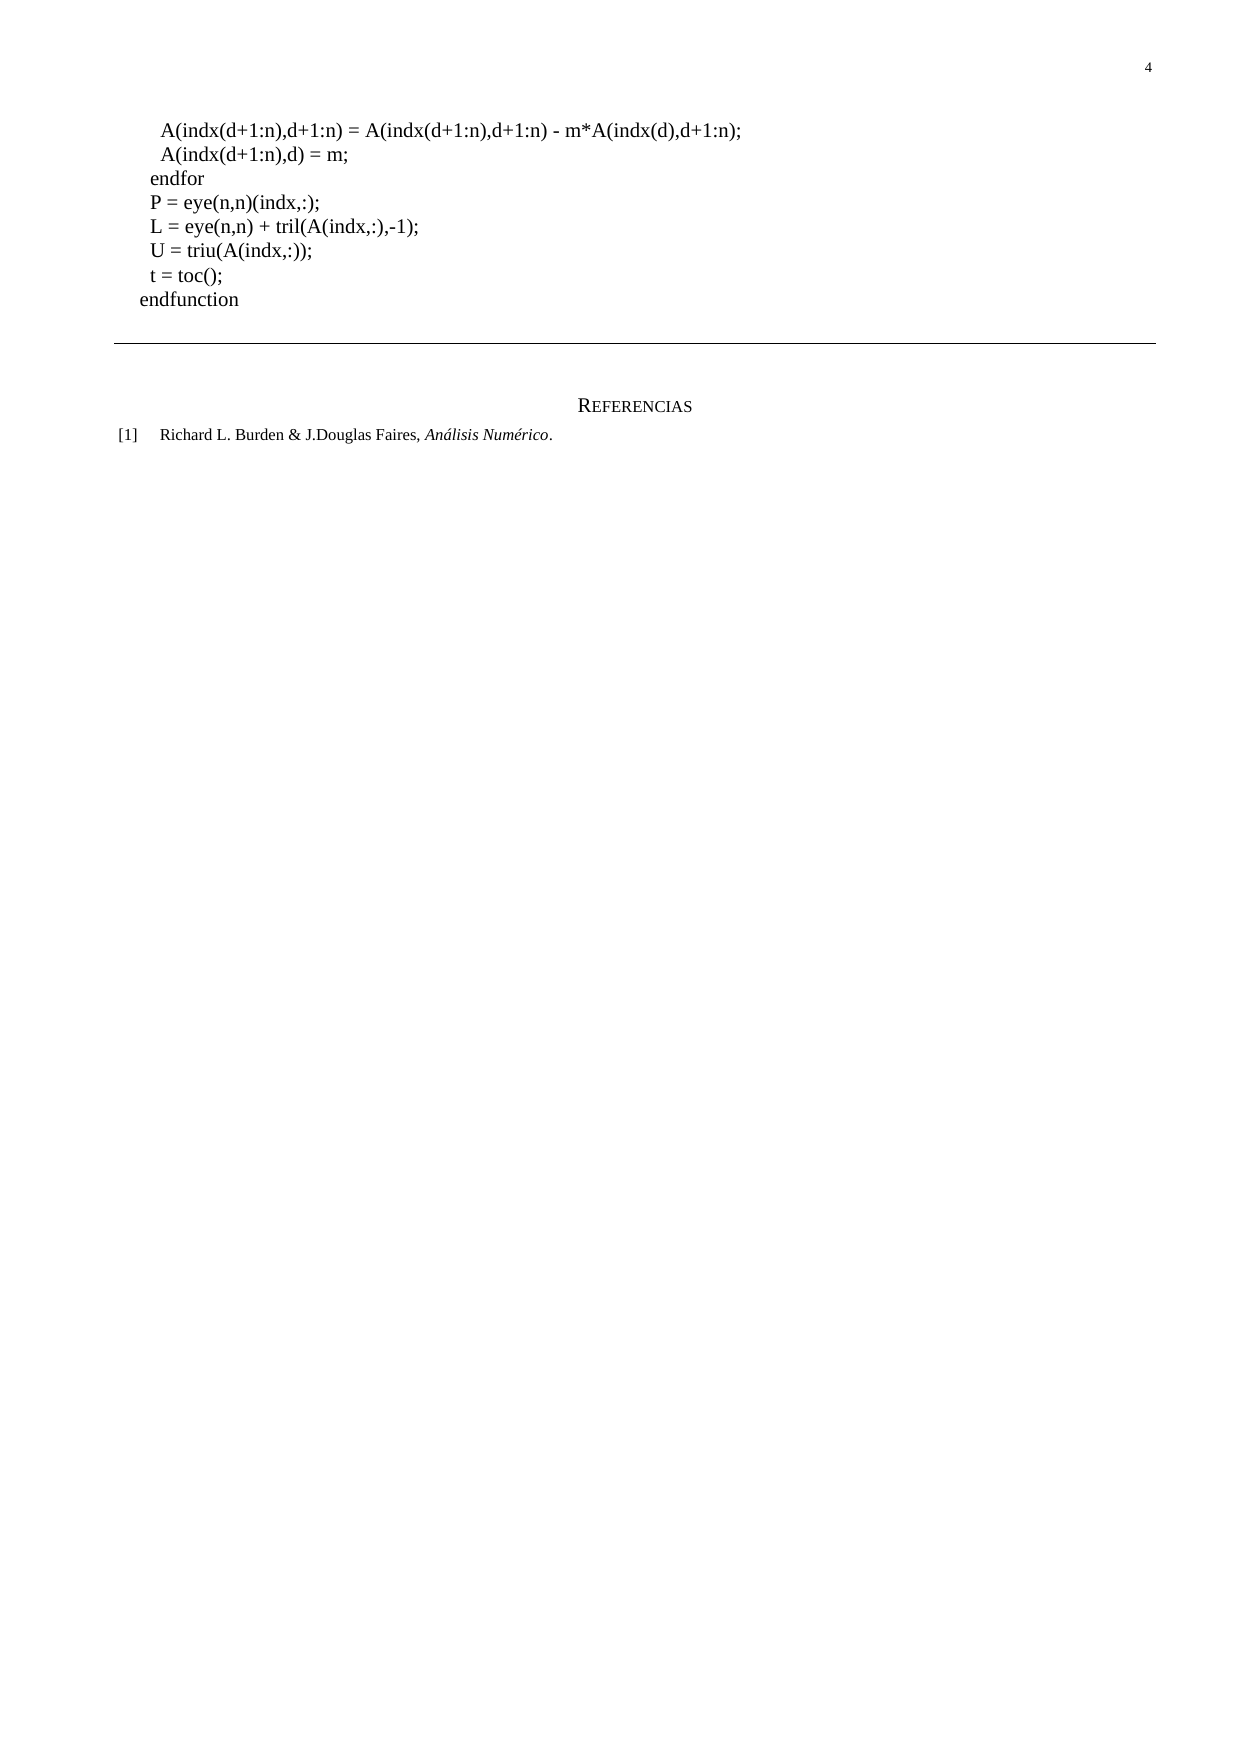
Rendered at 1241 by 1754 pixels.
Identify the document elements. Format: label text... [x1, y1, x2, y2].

text P = eye(n,n)(indx,:); [118, 190, 1152, 214]
text endfunction [118, 287, 1152, 311]
text Referencias [118, 393, 1152, 417]
text A(indx(d+1:n),d) = m; [118, 142, 1152, 166]
text A(indx(d+1:n),d+1:n) = A(indx(d+1:n),d+1:n) - m*A(indx(d),d+1:n); [118, 118, 1152, 142]
text t = toc(); [118, 262, 1152, 287]
list Richard L. Burden & J.Douglas Faires, Análisis Numérico. [118, 425, 1152, 444]
text endfor [118, 166, 1152, 190]
text U = triu(A(indx,:)); [118, 238, 1152, 262]
text L = eye(n,n) + tril(A(indx,:),-1); [118, 214, 1152, 238]
